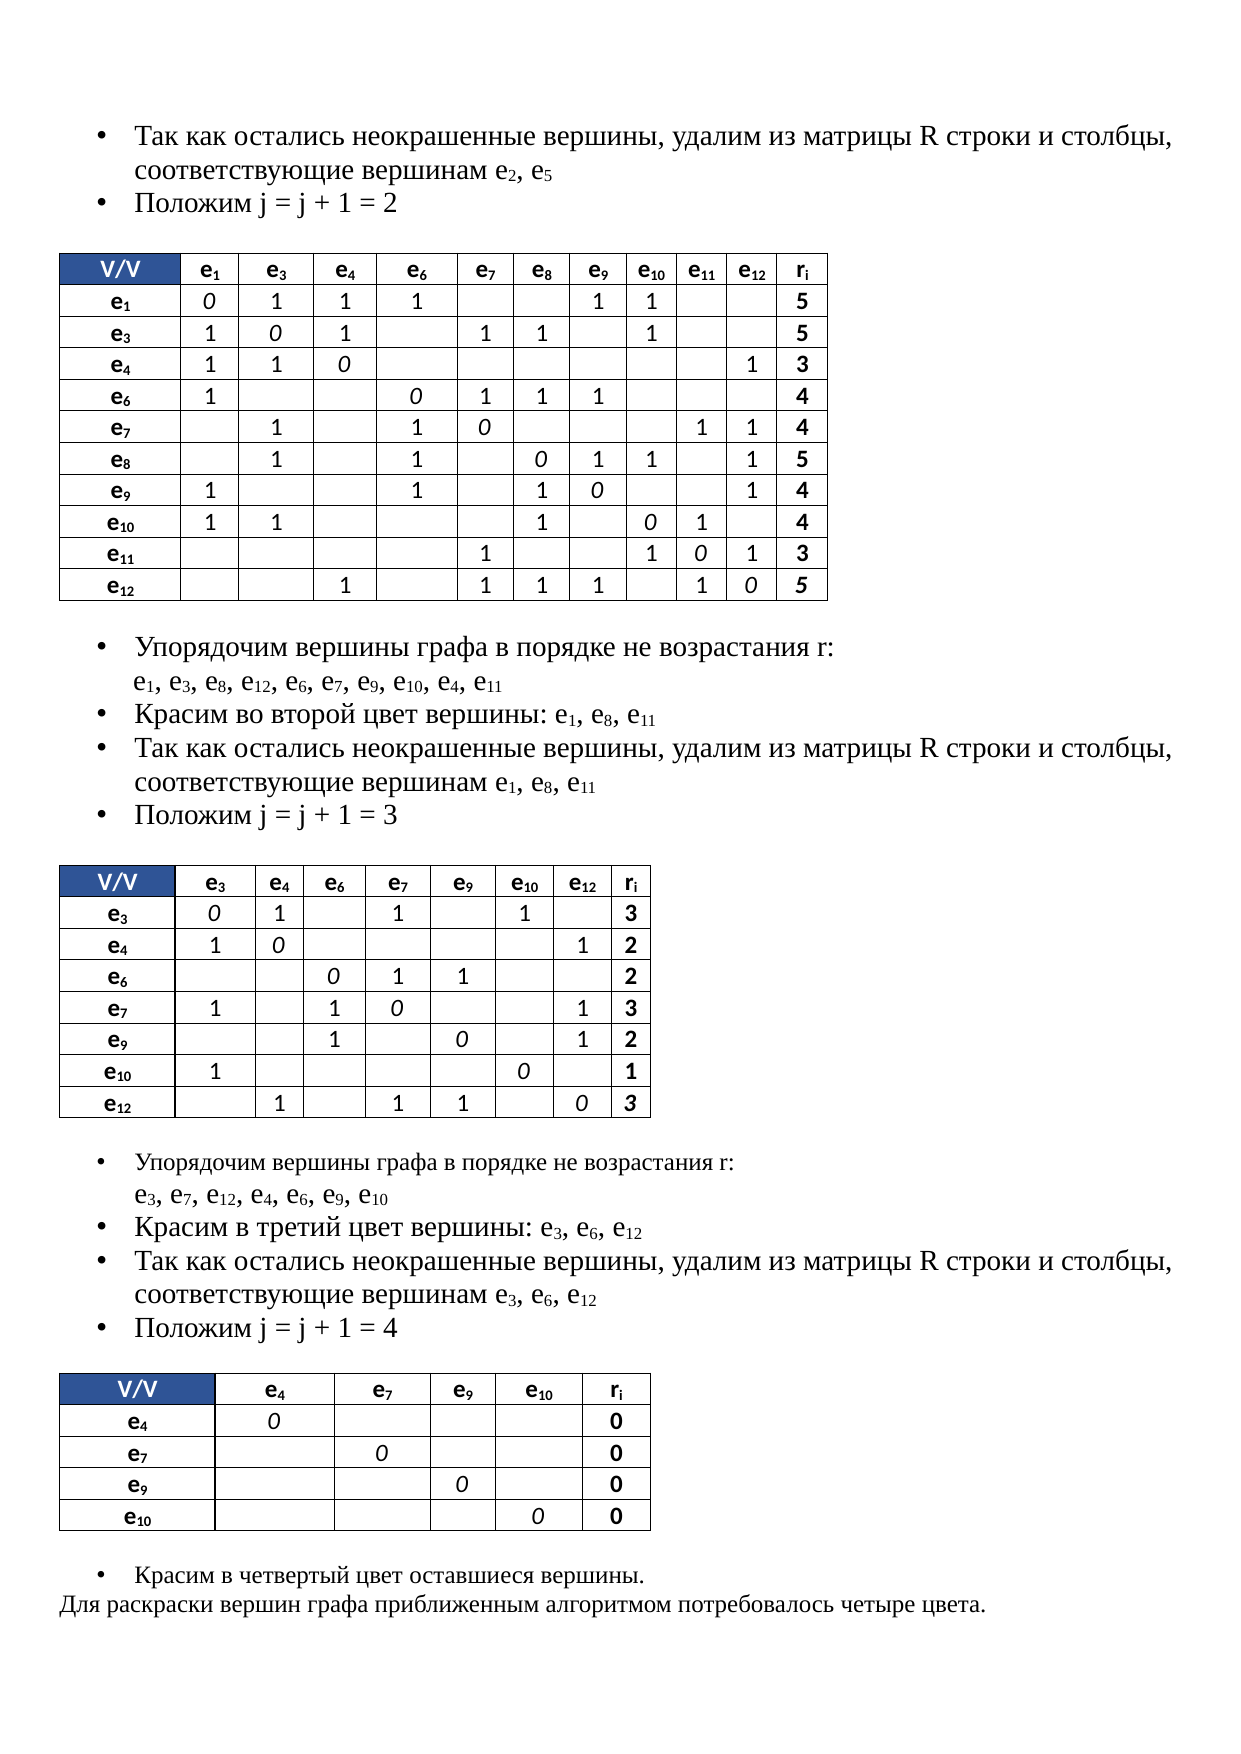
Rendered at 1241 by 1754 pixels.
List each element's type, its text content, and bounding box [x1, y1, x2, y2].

table_cell 0 [514, 443, 569, 473]
table_cell e6 [60, 380, 180, 410]
table_cell [431, 1500, 495, 1530]
table_cell 5 [777, 285, 827, 316]
table_cell 1 [570, 569, 626, 600]
table_cell [176, 1087, 255, 1117]
table_cell [176, 1024, 255, 1054]
table_cell 1 [727, 538, 776, 568]
table_cell [677, 348, 726, 379]
table_cell 1 [304, 992, 365, 1022]
table_cell e9 [60, 475, 180, 505]
table_cell [314, 443, 376, 473]
table_cell 1 [458, 380, 513, 410]
table_cell 1 [458, 538, 513, 568]
table_cell [627, 380, 676, 410]
table_header e7 [366, 866, 430, 896]
table_cell e4 [60, 348, 180, 379]
table_cell 1 [239, 443, 313, 473]
table_cell 1 [727, 411, 776, 442]
table_cell 0 [176, 897, 255, 928]
table_cell 1 [627, 285, 676, 316]
table_cell e3 [60, 897, 174, 928]
table_header e9 [431, 866, 495, 896]
table_cell 1 [570, 285, 626, 316]
table_cell 0 [181, 285, 238, 316]
table_cell 0 [239, 317, 313, 347]
table_header e10 [627, 254, 676, 284]
table_cell 1 [514, 506, 569, 537]
table_cell 1 [181, 317, 238, 347]
table_cell 0 [583, 1468, 650, 1499]
table_cell [677, 285, 726, 316]
table_cell 1 [727, 348, 776, 379]
table_header e8 [514, 254, 569, 284]
table_cell [377, 317, 457, 347]
table_cell 1 [727, 443, 776, 473]
table_cell [304, 929, 365, 959]
table_cell 1 [181, 506, 238, 537]
table_cell [335, 1500, 430, 1530]
table_cell 4 [777, 380, 827, 410]
table_cell 4 [777, 411, 827, 442]
table_cell 3 [612, 897, 650, 928]
list Упорядочим вершины графа в порядке не возрастания r: [97, 1147, 1181, 1176]
table_header ri [583, 1374, 650, 1404]
table_header e11 [677, 254, 726, 284]
table_header e3 [176, 866, 255, 896]
table_cell [181, 411, 238, 442]
table_cell 0 [496, 1500, 582, 1530]
text Для раскраски вершин графа приближенным алгоритмом потребовалось четыре цвета. [59, 1589, 1181, 1618]
table_cell 2 [612, 1024, 650, 1054]
table_cell 0 [583, 1500, 650, 1530]
table_cell 0 [304, 960, 365, 991]
table_cell 1 [627, 443, 676, 473]
table_cell 1 [314, 285, 376, 316]
table_cell 1 [514, 569, 569, 600]
table_cell [496, 1437, 582, 1467]
table_cell 0 [496, 1055, 553, 1086]
table_cell 5 [777, 317, 827, 347]
table_cell 0 [627, 506, 676, 537]
table_header e10 [496, 1374, 582, 1404]
table_header V/V [60, 866, 174, 896]
table_cell 1 [554, 1024, 611, 1054]
table_cell [458, 475, 513, 505]
table_header e6 [304, 866, 365, 896]
table_cell 1 [256, 1087, 303, 1117]
table_cell 1 [570, 380, 626, 410]
table_cell e12 [60, 569, 180, 600]
table_cell [727, 380, 776, 410]
table_cell e11 [60, 538, 180, 568]
table_cell e7 [60, 411, 180, 442]
table_cell 3 [777, 538, 827, 568]
table_cell 5 [777, 569, 827, 600]
table_cell [377, 506, 457, 537]
table_cell 3 [612, 992, 650, 1022]
table_cell [677, 317, 726, 347]
table_cell [627, 411, 676, 442]
table_cell [314, 380, 376, 410]
table_cell [570, 411, 626, 442]
table_cell [431, 992, 495, 1022]
table_cell 1 [514, 317, 569, 347]
table_cell e9 [60, 1024, 174, 1054]
table_cell 0 [583, 1437, 650, 1467]
table_cell [314, 538, 376, 568]
table_cell e4 [60, 1405, 214, 1436]
table_cell [304, 1087, 365, 1117]
list Положим j = j + 1 = 4 [97, 1310, 1181, 1344]
table_cell [496, 960, 553, 991]
table_cell [570, 348, 626, 379]
list Так как остались неокрашенные вершины, удалим из матрицы R строки и столбцы, соответствующие вершинам e3, e6, e12 [97, 1243, 1181, 1310]
table_cell 1 [458, 569, 513, 600]
table_cell 2 [612, 929, 650, 959]
table_cell [677, 443, 726, 473]
list Красим в четвертый цвет оставшиеся вершины. [97, 1560, 1181, 1589]
table_cell [431, 897, 495, 928]
table_cell [314, 475, 376, 505]
table_cell [256, 1055, 303, 1086]
list Так как остались неокрашенные вершины, удалим из матрицы R строки и столбцы, соответствующие вершинам e1, e8, e11 [97, 730, 1181, 797]
table_cell 1 [377, 475, 457, 505]
table_cell 0 [256, 929, 303, 959]
table_cell 0 [570, 475, 626, 505]
table_header e12 [727, 254, 776, 284]
table_cell 1 [496, 897, 553, 928]
list e3, e7, e12, e4, e6, e9, e10 [97, 1176, 1181, 1209]
list Упорядочим вершины графа в порядке не возрастания r: [97, 629, 1181, 663]
table_cell 1 [176, 1055, 255, 1086]
table_cell [431, 1405, 495, 1436]
table_cell 0 [366, 992, 430, 1022]
table_cell 1 [239, 506, 313, 537]
table_cell 1 [431, 960, 495, 991]
table_cell [554, 960, 611, 991]
table_cell e10 [60, 506, 180, 537]
table_cell 1 [239, 285, 313, 316]
table_cell [570, 506, 626, 537]
table_header e4 [216, 1374, 334, 1404]
table_cell e10 [60, 1055, 174, 1086]
table_cell 1 [377, 411, 457, 442]
table_cell e10 [60, 1500, 214, 1530]
table_cell 0 [583, 1405, 650, 1436]
table_cell 4 [777, 475, 827, 505]
table_cell [239, 475, 313, 505]
table_header V/V [60, 1374, 214, 1404]
table_header e12 [554, 866, 611, 896]
table_cell e8 [60, 443, 180, 473]
table_cell [677, 475, 726, 505]
table_cell 1 [677, 569, 726, 600]
table_header ri [777, 254, 827, 284]
table_cell 0 [216, 1405, 334, 1436]
table_header e7 [335, 1374, 430, 1404]
table_cell [727, 506, 776, 537]
table_cell 5 [777, 443, 827, 473]
list Красим во второй цвет вершины: e1, e8, e11 [97, 697, 1181, 730]
table_cell [431, 1437, 495, 1467]
table_cell 1 [677, 506, 726, 537]
table_cell [366, 929, 430, 959]
table_cell 0 [431, 1024, 495, 1054]
table_cell [256, 960, 303, 991]
table_cell [366, 1024, 430, 1054]
table_cell [256, 992, 303, 1022]
table_header e1 [181, 254, 238, 284]
table_cell [377, 538, 457, 568]
table_cell [335, 1405, 430, 1436]
table_cell [627, 475, 676, 505]
table_cell 0 [431, 1468, 495, 1499]
table_cell [496, 1468, 582, 1499]
table_cell 1 [366, 960, 430, 991]
table_cell 1 [677, 411, 726, 442]
list Положим j = j + 1 = 3 [97, 797, 1181, 831]
table_cell [496, 1087, 553, 1117]
table_cell [727, 317, 776, 347]
table_cell 1 [314, 569, 376, 600]
table_cell [314, 506, 376, 537]
table_header e4 [256, 866, 303, 896]
table_cell 1 [514, 475, 569, 505]
table_cell [256, 1024, 303, 1054]
table_header e7 [458, 254, 513, 284]
table_cell [366, 1055, 430, 1086]
table_cell e9 [60, 1468, 214, 1499]
table_cell 1 [314, 317, 376, 347]
table_cell 3 [777, 348, 827, 379]
table_cell [554, 1055, 611, 1086]
table_cell [304, 897, 365, 928]
table_cell 1 [176, 929, 255, 959]
table_cell 1 [458, 317, 513, 347]
table_header e3 [239, 254, 313, 284]
table_cell 1 [612, 1055, 650, 1086]
table_cell 1 [181, 475, 238, 505]
table_cell 2 [612, 960, 650, 991]
table_cell [181, 569, 238, 600]
table_cell 1 [431, 1087, 495, 1117]
table_cell [727, 285, 776, 316]
table_header e9 [570, 254, 626, 284]
table_cell [458, 285, 513, 316]
table_cell [239, 569, 313, 600]
table_cell e3 [60, 317, 180, 347]
table_cell 1 [176, 992, 255, 1022]
table_cell [514, 285, 569, 316]
table_cell [496, 1024, 553, 1054]
table_cell [554, 897, 611, 928]
list Красим в третий цвет вершины: e3, e6, e12 [97, 1209, 1181, 1243]
table_cell 0 [727, 569, 776, 600]
table_cell 1 [377, 285, 457, 316]
table_header e4 [314, 254, 376, 284]
table_cell e12 [60, 1087, 174, 1117]
table_cell 1 [514, 380, 569, 410]
table_cell 1 [570, 443, 626, 473]
table_cell e4 [60, 929, 174, 959]
table_cell 1 [181, 348, 238, 379]
table_cell [181, 538, 238, 568]
table_cell [496, 992, 553, 1022]
table_cell [514, 411, 569, 442]
table_cell 1 [627, 538, 676, 568]
table_cell e7 [60, 1437, 214, 1467]
table_cell 0 [677, 538, 726, 568]
table_cell [627, 569, 676, 600]
table_cell 1 [554, 929, 611, 959]
table_cell 1 [239, 411, 313, 442]
table_cell 0 [314, 348, 376, 379]
table_cell [627, 348, 676, 379]
table_cell 1 [366, 1087, 430, 1117]
table_cell [570, 538, 626, 568]
table_cell [239, 380, 313, 410]
table_header e9 [431, 1374, 495, 1404]
table_cell [335, 1468, 430, 1499]
table_cell [304, 1055, 365, 1086]
table_cell [431, 929, 495, 959]
table_cell [314, 411, 376, 442]
table_cell 1 [727, 475, 776, 505]
table_cell [181, 443, 238, 473]
table_cell 1 [304, 1024, 365, 1054]
text e1, e3, e8, e12, e6, e7, e9, e10, e4, e11 [59, 663, 1181, 697]
table_cell e7 [60, 992, 174, 1022]
table_cell [570, 317, 626, 347]
table_cell 1 [366, 897, 430, 928]
list Положим j = j + 1 = 2 [97, 185, 1181, 219]
table_header V/V [60, 254, 180, 284]
table_cell 1 [239, 348, 313, 379]
table_cell [431, 1055, 495, 1086]
table_cell 1 [377, 443, 457, 473]
table_cell [514, 538, 569, 568]
table_header e6 [377, 254, 457, 284]
table_header e10 [496, 866, 553, 896]
table_cell [496, 929, 553, 959]
table_cell [239, 538, 313, 568]
table_cell [176, 960, 255, 991]
table_header ri [612, 866, 650, 896]
list Так как остались неокрашенные вершины, удалим из матрицы R строки и столбцы, соответствующие вершинам e2, e5 [97, 118, 1181, 185]
table_cell [458, 443, 513, 473]
table_cell 1 [554, 992, 611, 1022]
table_cell [216, 1500, 334, 1530]
table_cell [677, 380, 726, 410]
table_cell 0 [458, 411, 513, 442]
table_cell e6 [60, 960, 174, 991]
table_cell 0 [335, 1437, 430, 1467]
table_cell 1 [256, 897, 303, 928]
table_cell 0 [377, 380, 457, 410]
table_cell [216, 1468, 334, 1499]
table_cell [514, 348, 569, 379]
table_cell [377, 569, 457, 600]
table_cell [458, 506, 513, 537]
table_cell 4 [777, 506, 827, 537]
table_cell 1 [627, 317, 676, 347]
table_cell 0 [554, 1087, 611, 1117]
table_cell [216, 1437, 334, 1467]
table_cell 1 [181, 380, 238, 410]
table_cell [458, 348, 513, 379]
table_cell e1 [60, 285, 180, 316]
table_cell [496, 1405, 582, 1436]
table_cell 3 [612, 1087, 650, 1117]
table_cell [377, 348, 457, 379]
